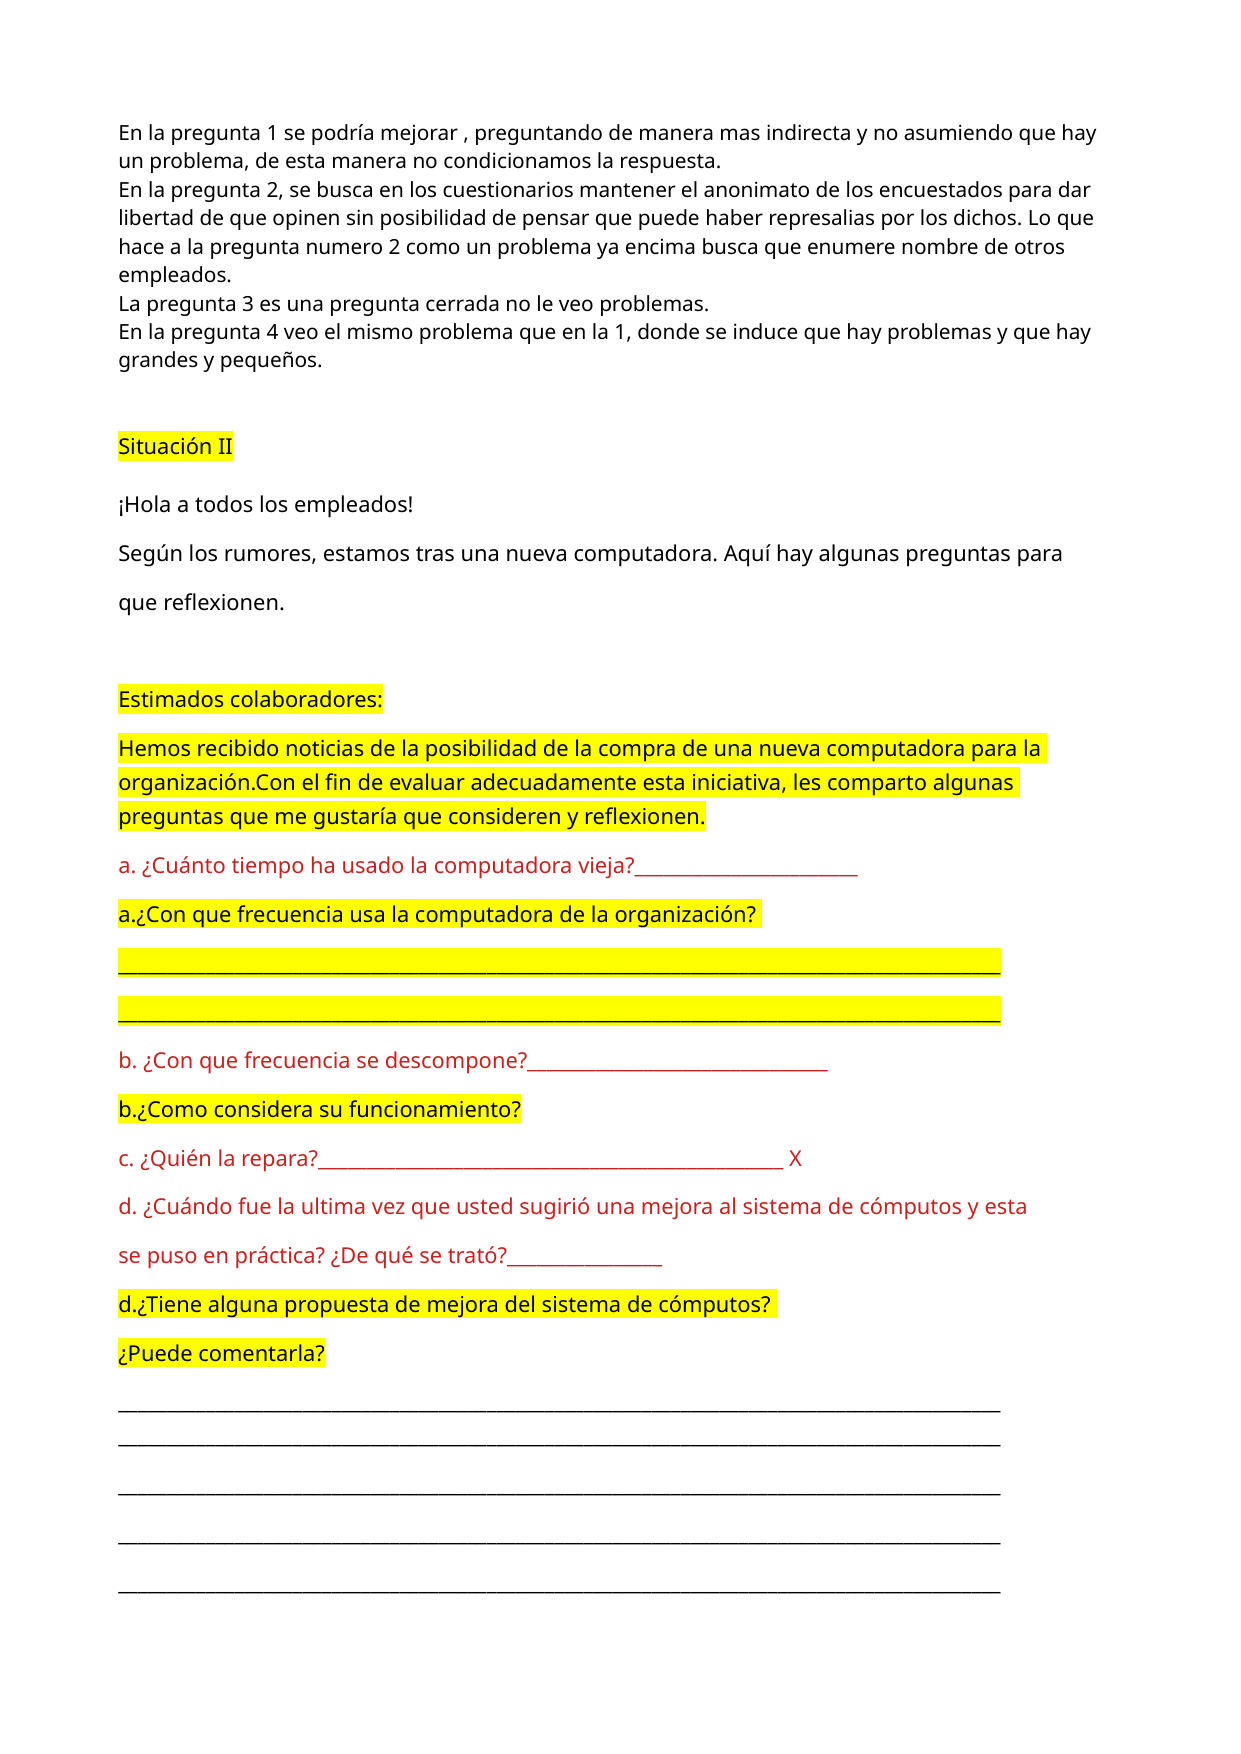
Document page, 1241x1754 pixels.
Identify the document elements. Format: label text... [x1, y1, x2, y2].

text ___________________________________________________________________________________________ ___________________________________________________________________________________________ [118, 1386, 1122, 1450]
text En la pregunta 2, se busca en los cuestionarios mantener el anonimato de los encuestados para dar libertad de que opinen sin posibilidad de pensar que puede haber represalias por los dichos. Lo que hace a la pregunta numero 2 como un problema ya encima busca que enumere nombre de otros empleados. [118, 175, 1122, 289]
text a.¿Con que frecuencia usa la computadora de la organización? [118, 899, 1122, 928]
text ___________________________________________________________________________________________ [118, 1469, 1122, 1499]
text ___________________________________________________________________________________________ [118, 1567, 1122, 1596]
text ___________________________________________________________________________________________ [118, 1518, 1122, 1548]
text La pregunta 3 es una pregunta cerrada no le veo problemas. [118, 289, 1122, 317]
text En la pregunta 1 se podría mejorar , preguntando de manera mas indirecta y no asumiendo que hay un problema, de esta manera no condicionamos la respuesta. [118, 118, 1122, 175]
text En la pregunta 4 veo el mismo problema que en la 1, donde se induce que hay problemas y que hay grandes y pequeños. [118, 317, 1122, 374]
text a. ¿Cuánto tiempo ha usado la computadora vieja?_______________________ [118, 850, 1122, 880]
text ___________________________________________________________________________________________ [118, 996, 1122, 1026]
text ___________________________________________________________________________________________ [118, 947, 1122, 977]
text ¡Hola a todos los empleados! [118, 489, 1122, 519]
text c. ¿Quién la repara?________________________________________________ X [118, 1142, 1122, 1172]
text se puso en práctica? ¿De qué se trató?________________ [118, 1240, 1122, 1270]
text que reflexionen. [118, 587, 1122, 616]
text b.¿Como considera su funcionamiento? [118, 1094, 1122, 1123]
text ¿Puede comentarla? [118, 1337, 1122, 1367]
text Hemos recibido noticias de la posibilidad de la compra de una nueva computadora para la organización.Con el fin de evaluar adecuadamente esta iniciativa, les comparto algunas preguntas que me gustaría que consideren y reflexionen. [118, 733, 1122, 831]
text Estimados colaboradores: [118, 684, 1122, 714]
text Según los rumores, estamos tras una nueva computadora. Aquí hay algunas preguntas para [118, 538, 1122, 568]
text d. ¿Cuándo fue la ultima vez que usted sugirió una mejora al sistema de cómputos y esta [118, 1191, 1122, 1221]
text Situación II [118, 431, 1122, 461]
text b. ¿Con que frecuencia se descompone?_______________________________ [118, 1045, 1122, 1075]
text d.¿Tiene alguna propuesta de mejora del sistema de cómputos? [118, 1289, 1122, 1318]
